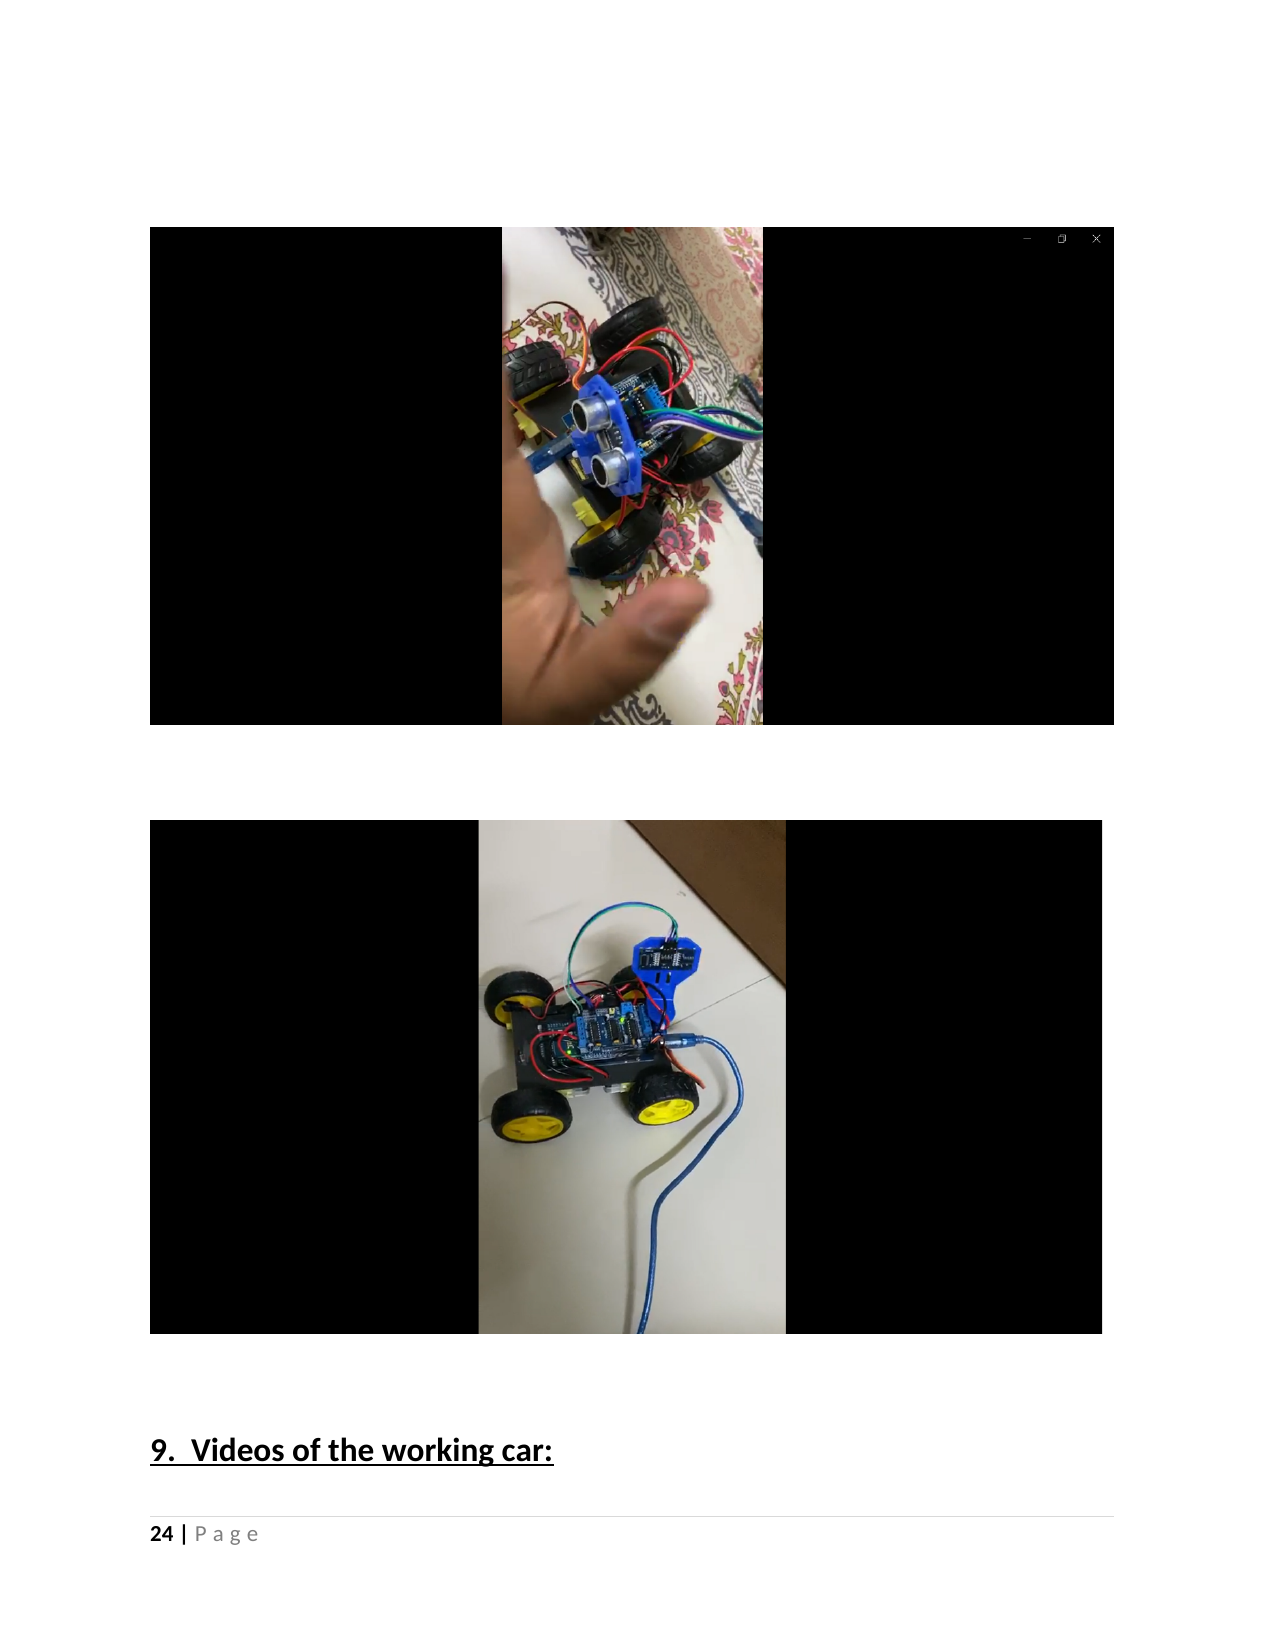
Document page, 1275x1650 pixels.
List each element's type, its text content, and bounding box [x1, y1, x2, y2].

picture [150, 227, 1114, 725]
picture [150, 820, 1103, 1334]
text 9. Videos of the working car: [150, 1429, 1114, 1470]
